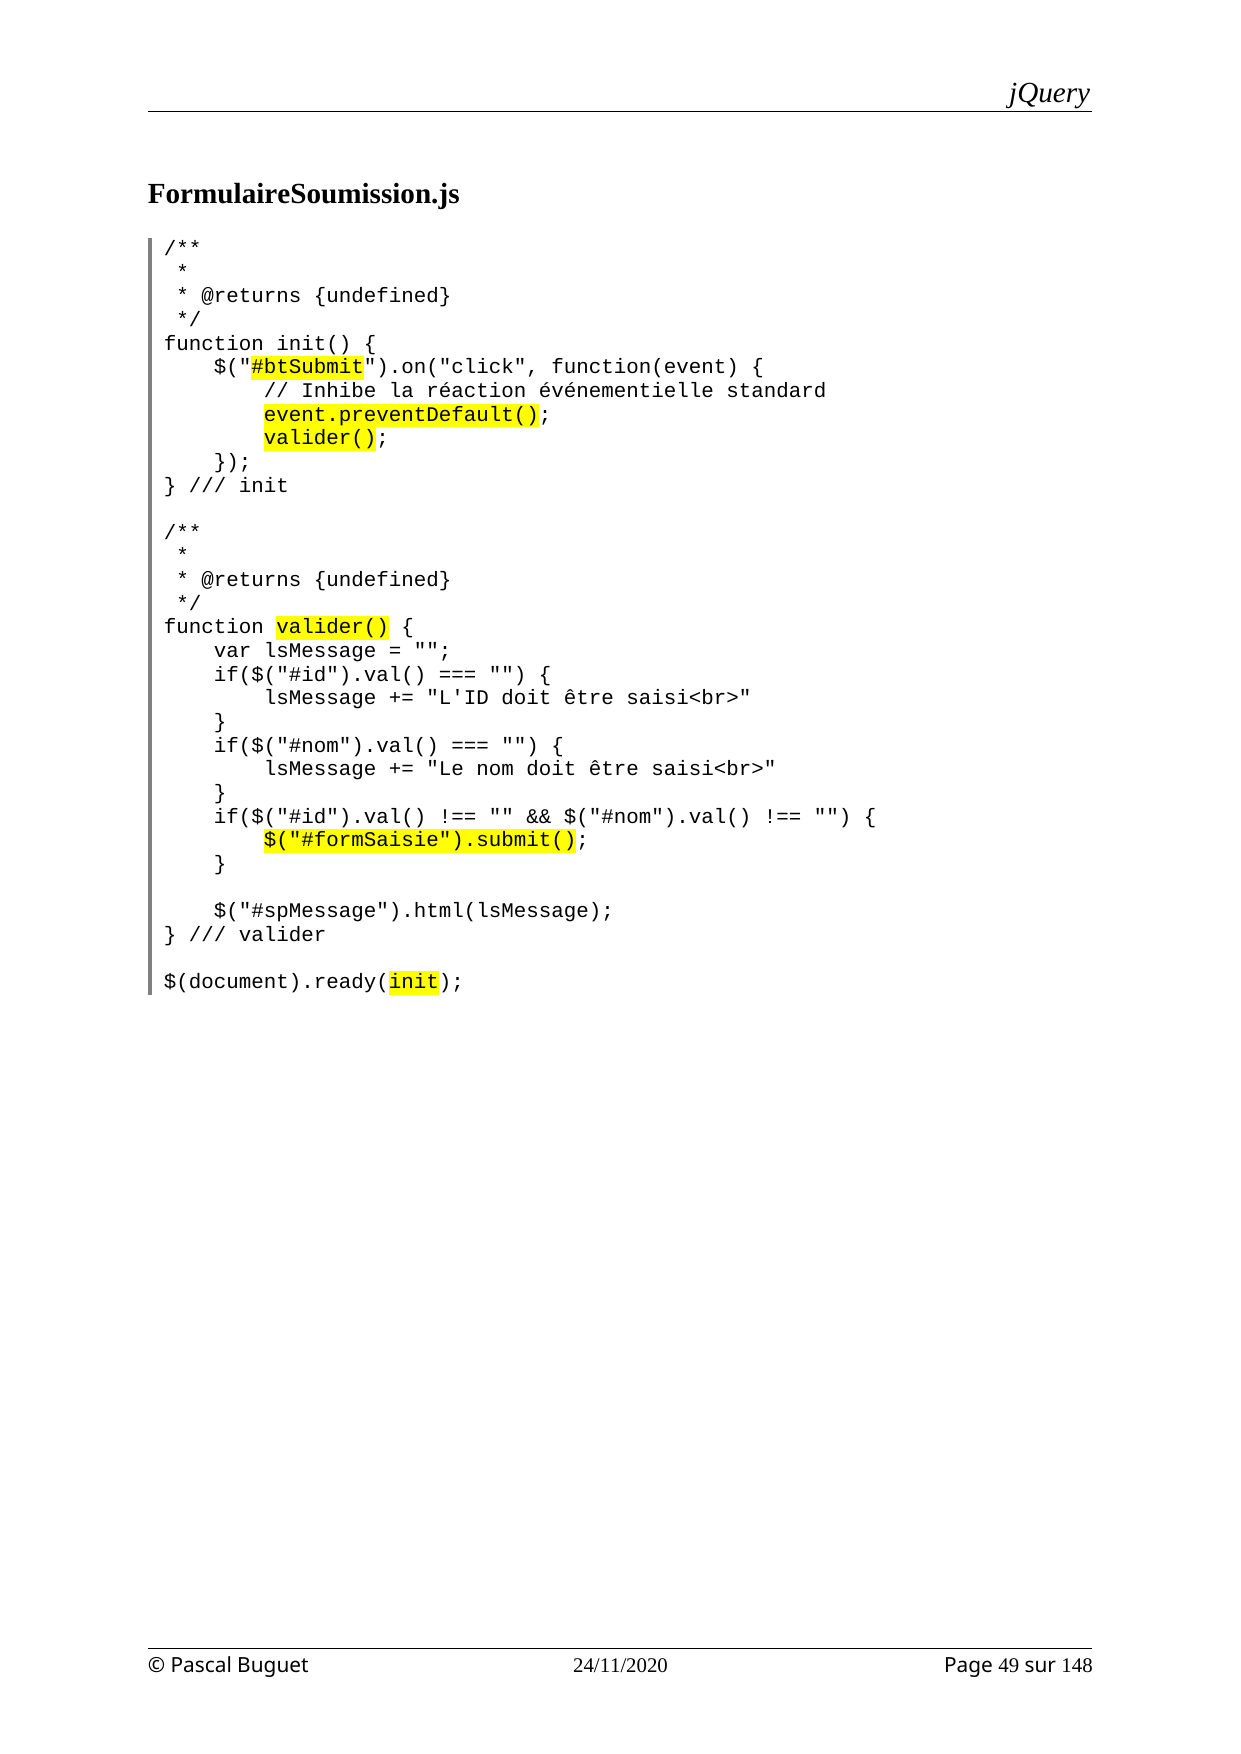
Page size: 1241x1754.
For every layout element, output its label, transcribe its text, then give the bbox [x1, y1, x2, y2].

text function valider() { [152, 616, 1092, 640]
text } /// valider [152, 924, 1092, 947]
text /** [152, 522, 1092, 546]
text var lsMessage = ""; [152, 640, 1092, 664]
text * [152, 262, 1092, 285]
text lsMessage += "L'ID doit être saisi<br>" [152, 687, 1092, 711]
text valider(); [152, 427, 1092, 451]
text $("#btSubmit").on("click", function(event) { [152, 356, 1092, 380]
text $("#spMessage").html(lsMessage); [152, 900, 1092, 924]
text $("#formSaisie").submit(); [152, 829, 1092, 853]
text * @returns {undefined} [152, 285, 1092, 309]
text if($("#id").val() === "") { [152, 664, 1092, 687]
text * [152, 546, 1092, 569]
text function init() { [152, 333, 1092, 356]
text // Inhibe la réaction événementielle standard [152, 380, 1092, 404]
text FormulaireSoumission.js [148, 176, 1092, 210]
text } /// init [152, 474, 1092, 498]
text } [152, 782, 1092, 806]
text } [152, 711, 1092, 735]
text lsMessage += "Le nom doit être saisi<br>" [152, 758, 1092, 782]
text } [152, 853, 1092, 877]
text /** [152, 238, 1092, 262]
text * @returns {undefined} [152, 569, 1092, 593]
text */ [152, 593, 1092, 616]
text if($("#nom").val() === "") { [152, 735, 1092, 758]
text $(document).ready(init); [152, 971, 1092, 995]
text }); [152, 451, 1092, 474]
text */ [152, 309, 1092, 333]
text if($("#id").val() !== "" && $("#nom").val() !== "") { [152, 806, 1092, 829]
text event.preventDefault(); [152, 404, 1092, 427]
